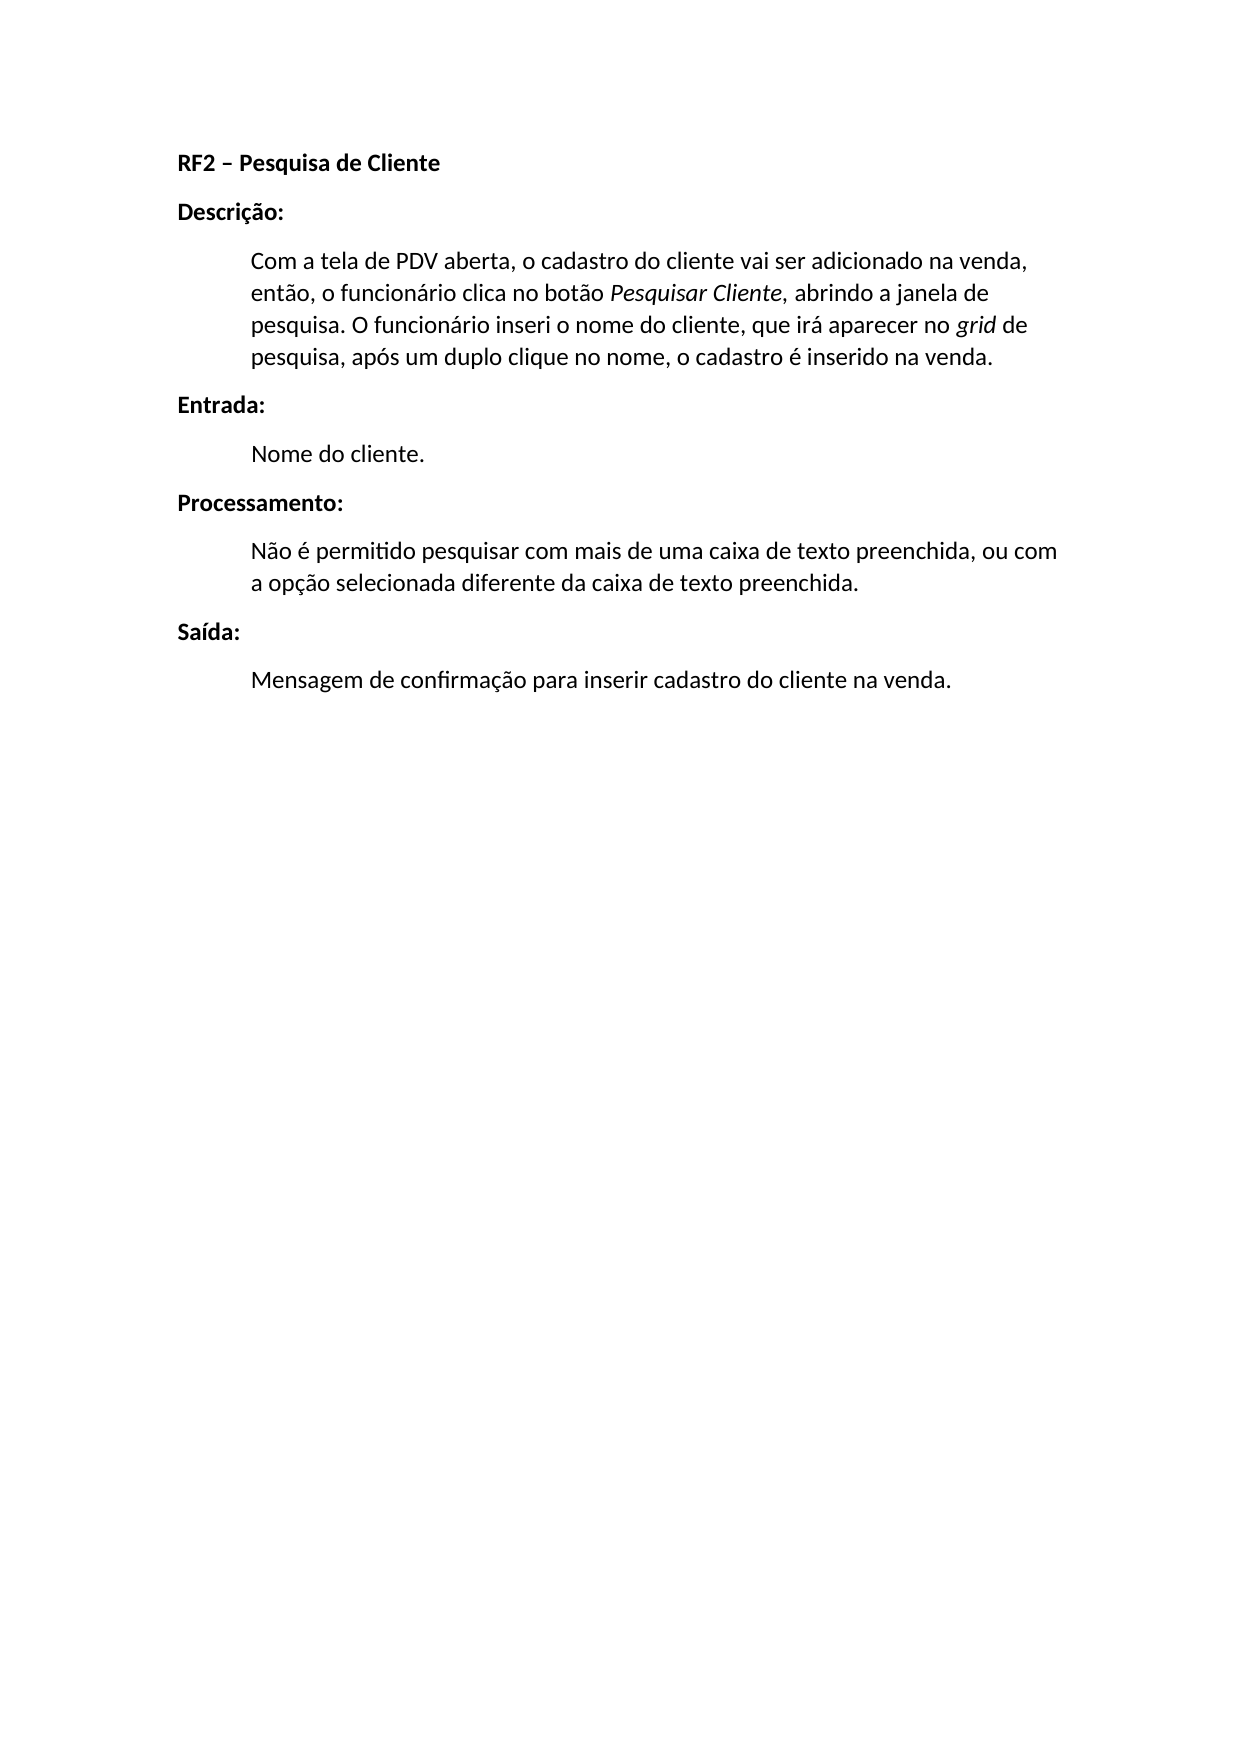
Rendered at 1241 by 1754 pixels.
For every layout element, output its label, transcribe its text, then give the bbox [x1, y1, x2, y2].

text Nome do cliente. [177, 438, 1063, 469]
text Não é permitido pesquisar com mais de uma caixa de texto preenchida, ou com a opção selecionada diferente da caixa de texto preenchida. [251, 535, 1063, 598]
text Processamento: [177, 487, 1063, 517]
text RF2 – Pesquisa de Cliente [177, 148, 1063, 178]
text Entrada: [177, 389, 1063, 420]
text Mensagem de confirmação para inserir cadastro do cliente na venda. [251, 665, 1063, 695]
text Descrição: [177, 196, 1063, 227]
text Com a tela de PDV aberta, o cadastro do cliente vai ser adicionado na venda, então, o funcionário clica no botão Pesquisar Cliente, abrindo a janela de pesquisa. O funcionário inseri o nome do cliente, que irá aparecer no grid de pesquisa, após um duplo clique no nome, o cadastro é inserido na venda. [251, 245, 1063, 371]
text Saída: [177, 616, 1063, 647]
